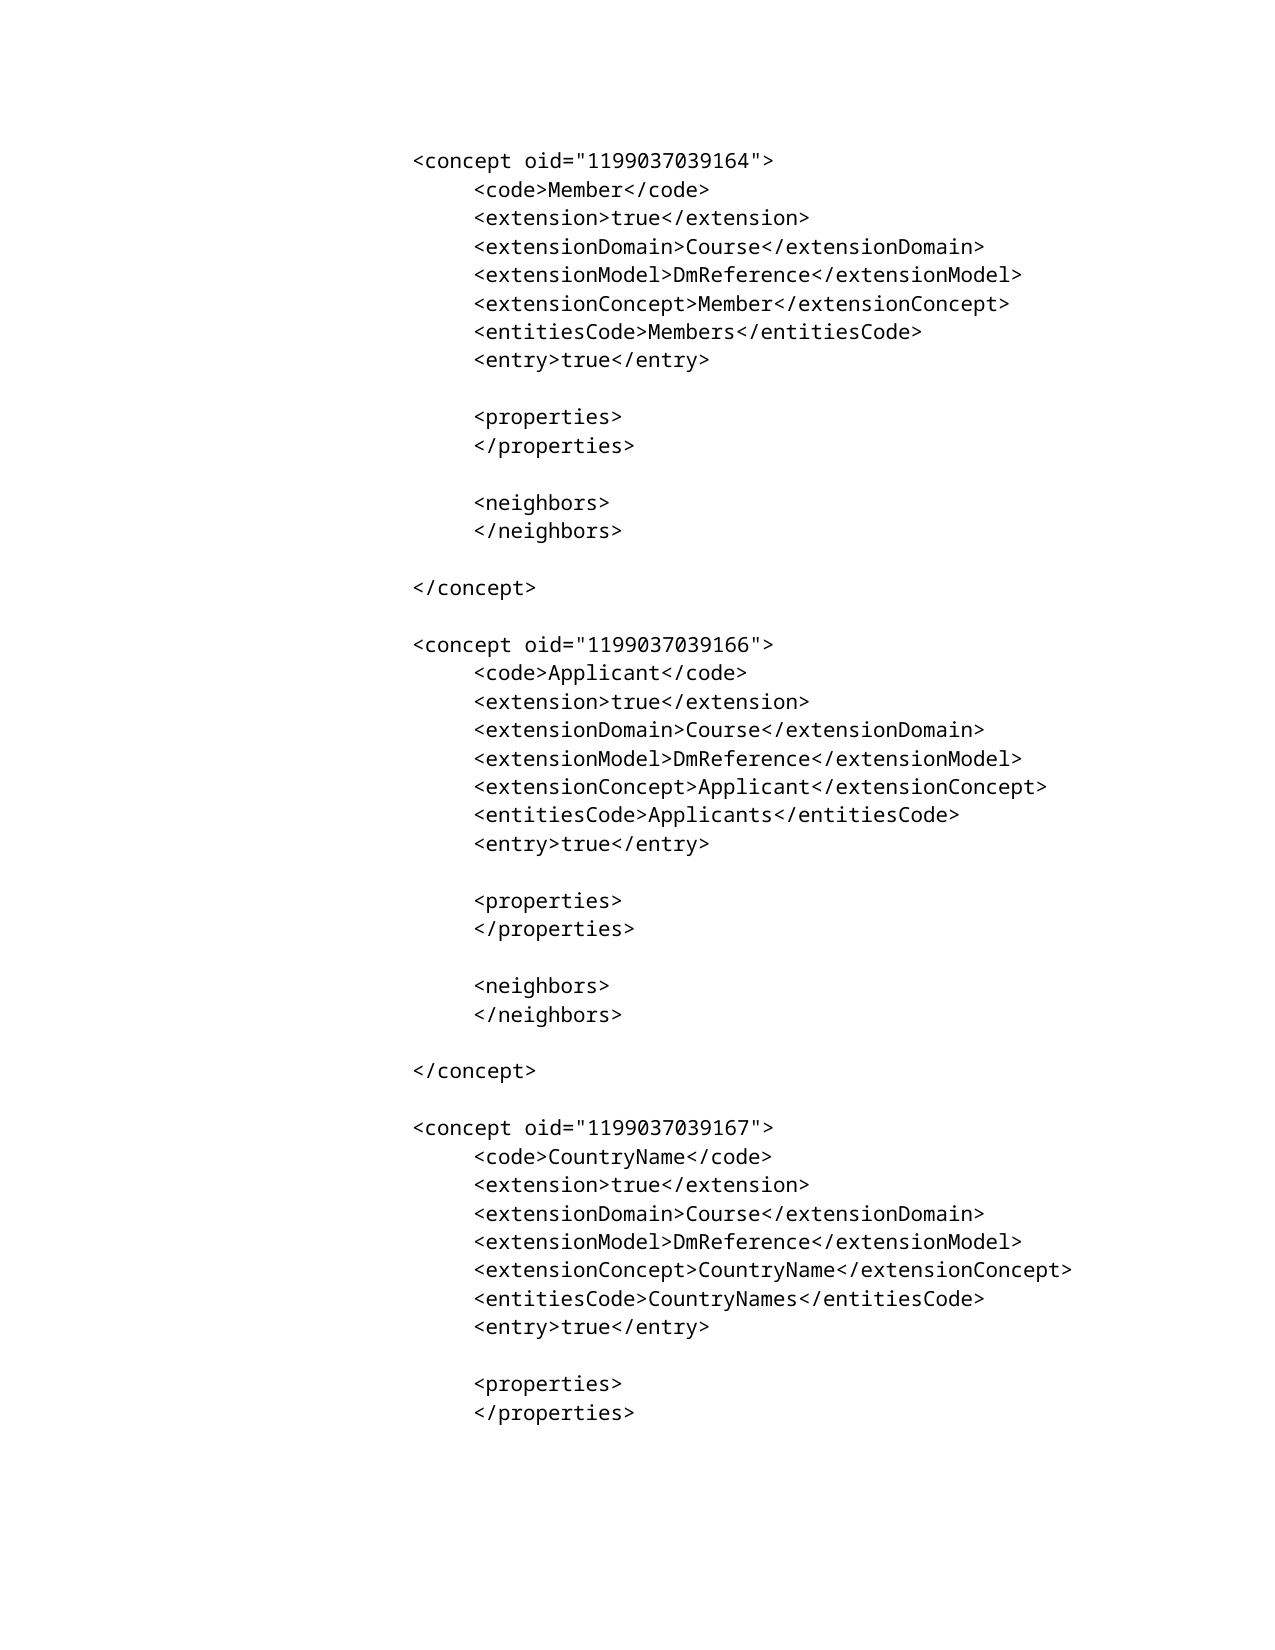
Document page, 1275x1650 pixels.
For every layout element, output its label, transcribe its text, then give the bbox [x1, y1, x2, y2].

text <extensionModel>DmReference</extensionModel> [118, 744, 1157, 772]
text <properties> [118, 1369, 1157, 1398]
text <properties> [118, 402, 1157, 431]
text <extensionDomain>Course</extensionDomain> [118, 715, 1157, 744]
text <concept oid="1199037039164"> [118, 147, 1157, 175]
text </properties> [118, 431, 1157, 459]
text <extensionModel>DmReference</extensionModel> [118, 1227, 1157, 1256]
text <entry>true</entry> [118, 829, 1157, 857]
text </concept> [118, 573, 1157, 602]
text <extensionConcept>Applicant</extensionConcept> [118, 772, 1157, 801]
text </properties> [118, 1398, 1157, 1426]
text <extensionModel>DmReference</extensionModel> [118, 260, 1157, 289]
text <concept oid="1199037039166"> [118, 630, 1157, 658]
text <entitiesCode>Members</entitiesCode> [118, 317, 1157, 346]
text <extension>true</extension> [118, 687, 1157, 715]
text <extensionDomain>Course</extensionDomain> [118, 232, 1157, 260]
text <code>Member</code> [118, 175, 1157, 203]
text <neighbors> [118, 971, 1157, 1000]
text <properties> [118, 886, 1157, 914]
text <entry>true</entry> [118, 1312, 1157, 1341]
text <extensionDomain>Course</extensionDomain> [118, 1199, 1157, 1227]
text <extension>true</extension> [118, 1170, 1157, 1199]
text <entitiesCode>CountryNames</entitiesCode> [118, 1284, 1157, 1312]
text <extensionConcept>CountryName</extensionConcept> [118, 1256, 1157, 1284]
text <code>Applicant</code> [118, 658, 1157, 687]
text <extensionConcept>Member</extensionConcept> [118, 289, 1157, 317]
text </neighbors> [118, 1000, 1157, 1028]
text <extension>true</extension> [118, 203, 1157, 232]
text </concept> [118, 1057, 1157, 1085]
text <concept oid="1199037039167"> [118, 1113, 1157, 1142]
text <entitiesCode>Applicants</entitiesCode> [118, 801, 1157, 829]
text </neighbors> [118, 516, 1157, 545]
text </properties> [118, 914, 1157, 943]
text <code>CountryName</code> [118, 1142, 1157, 1170]
text <entry>true</entry> [118, 346, 1157, 374]
text <neighbors> [118, 488, 1157, 516]
